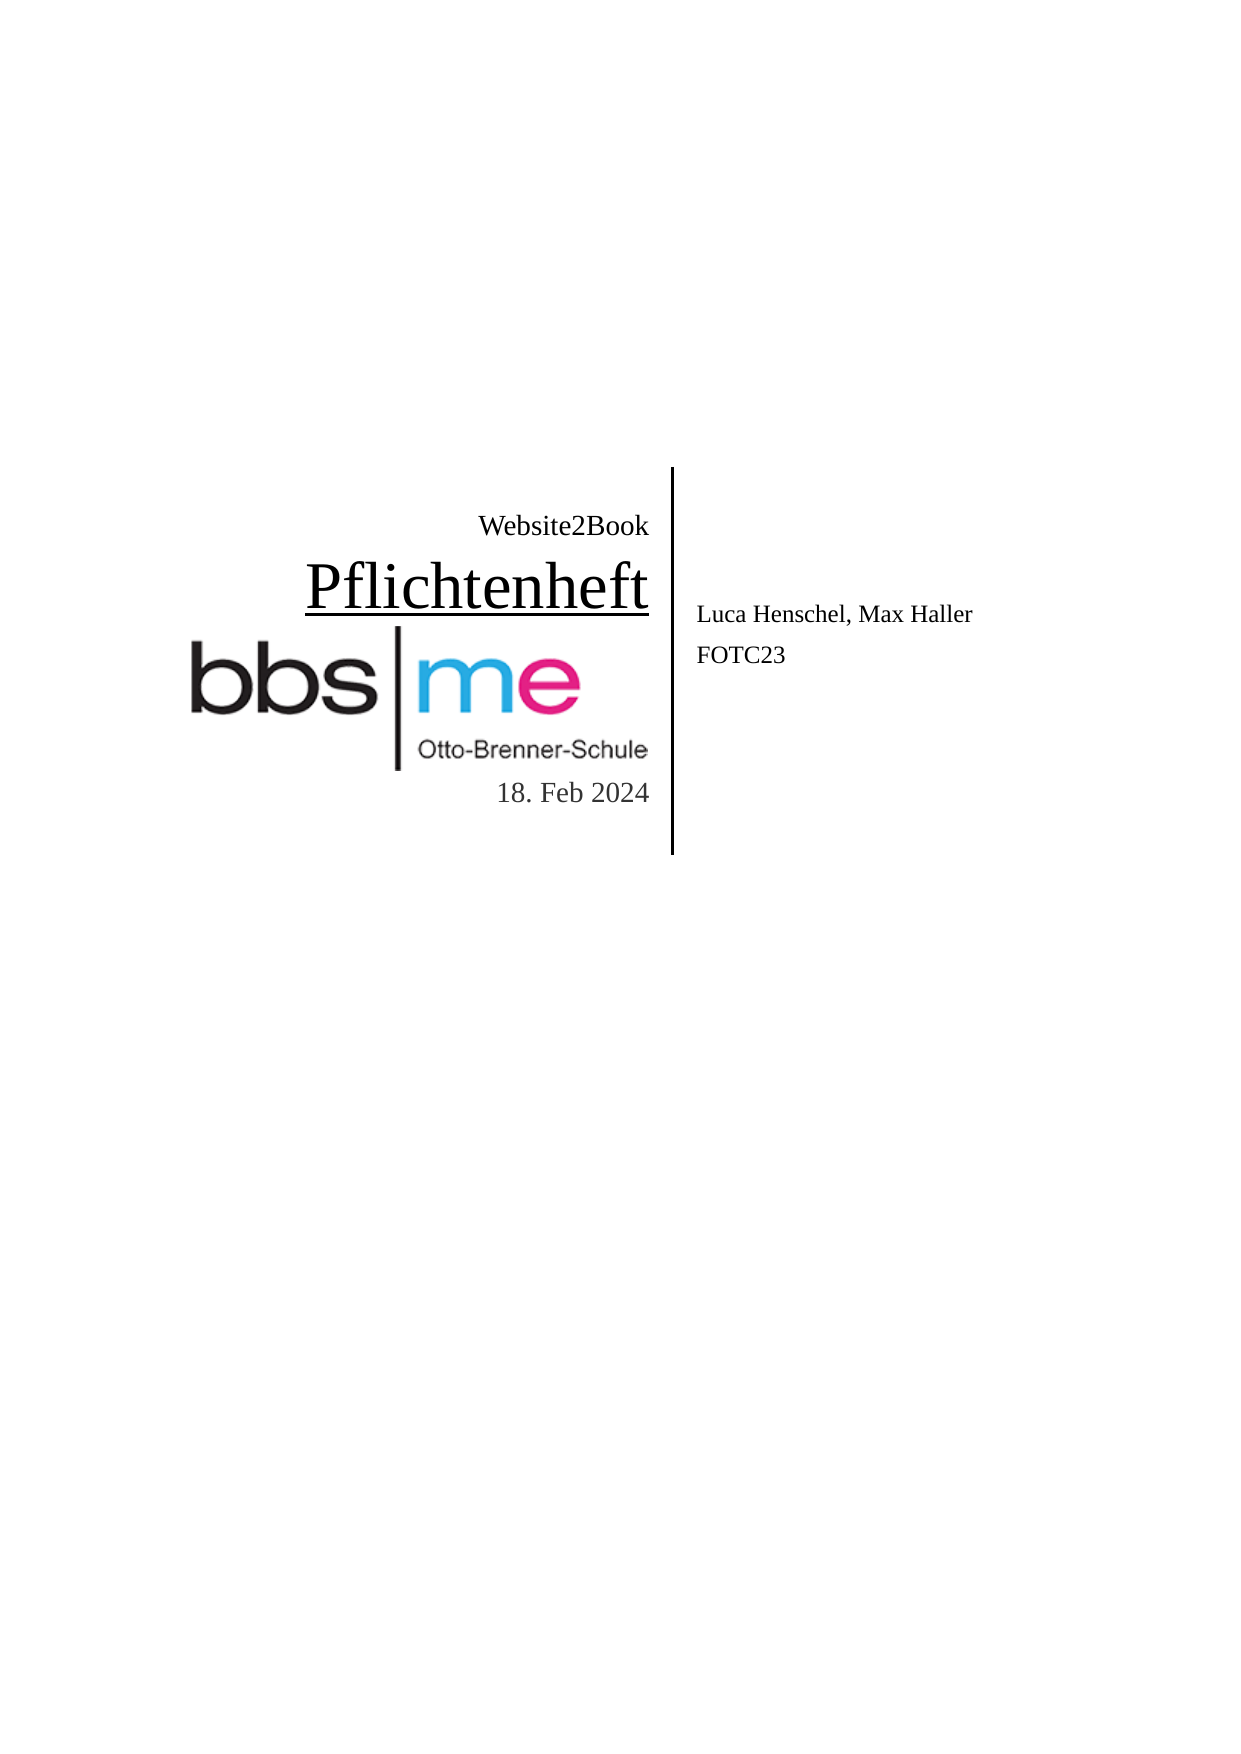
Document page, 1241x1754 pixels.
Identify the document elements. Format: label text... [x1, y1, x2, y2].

table_header Website2Book Pflichtenheft 18. Feb 2024 [118, 467, 671, 855]
picture [191, 626, 648, 771]
table_header Luca Henschel, Max Haller FOTC23 [674, 467, 1123, 855]
